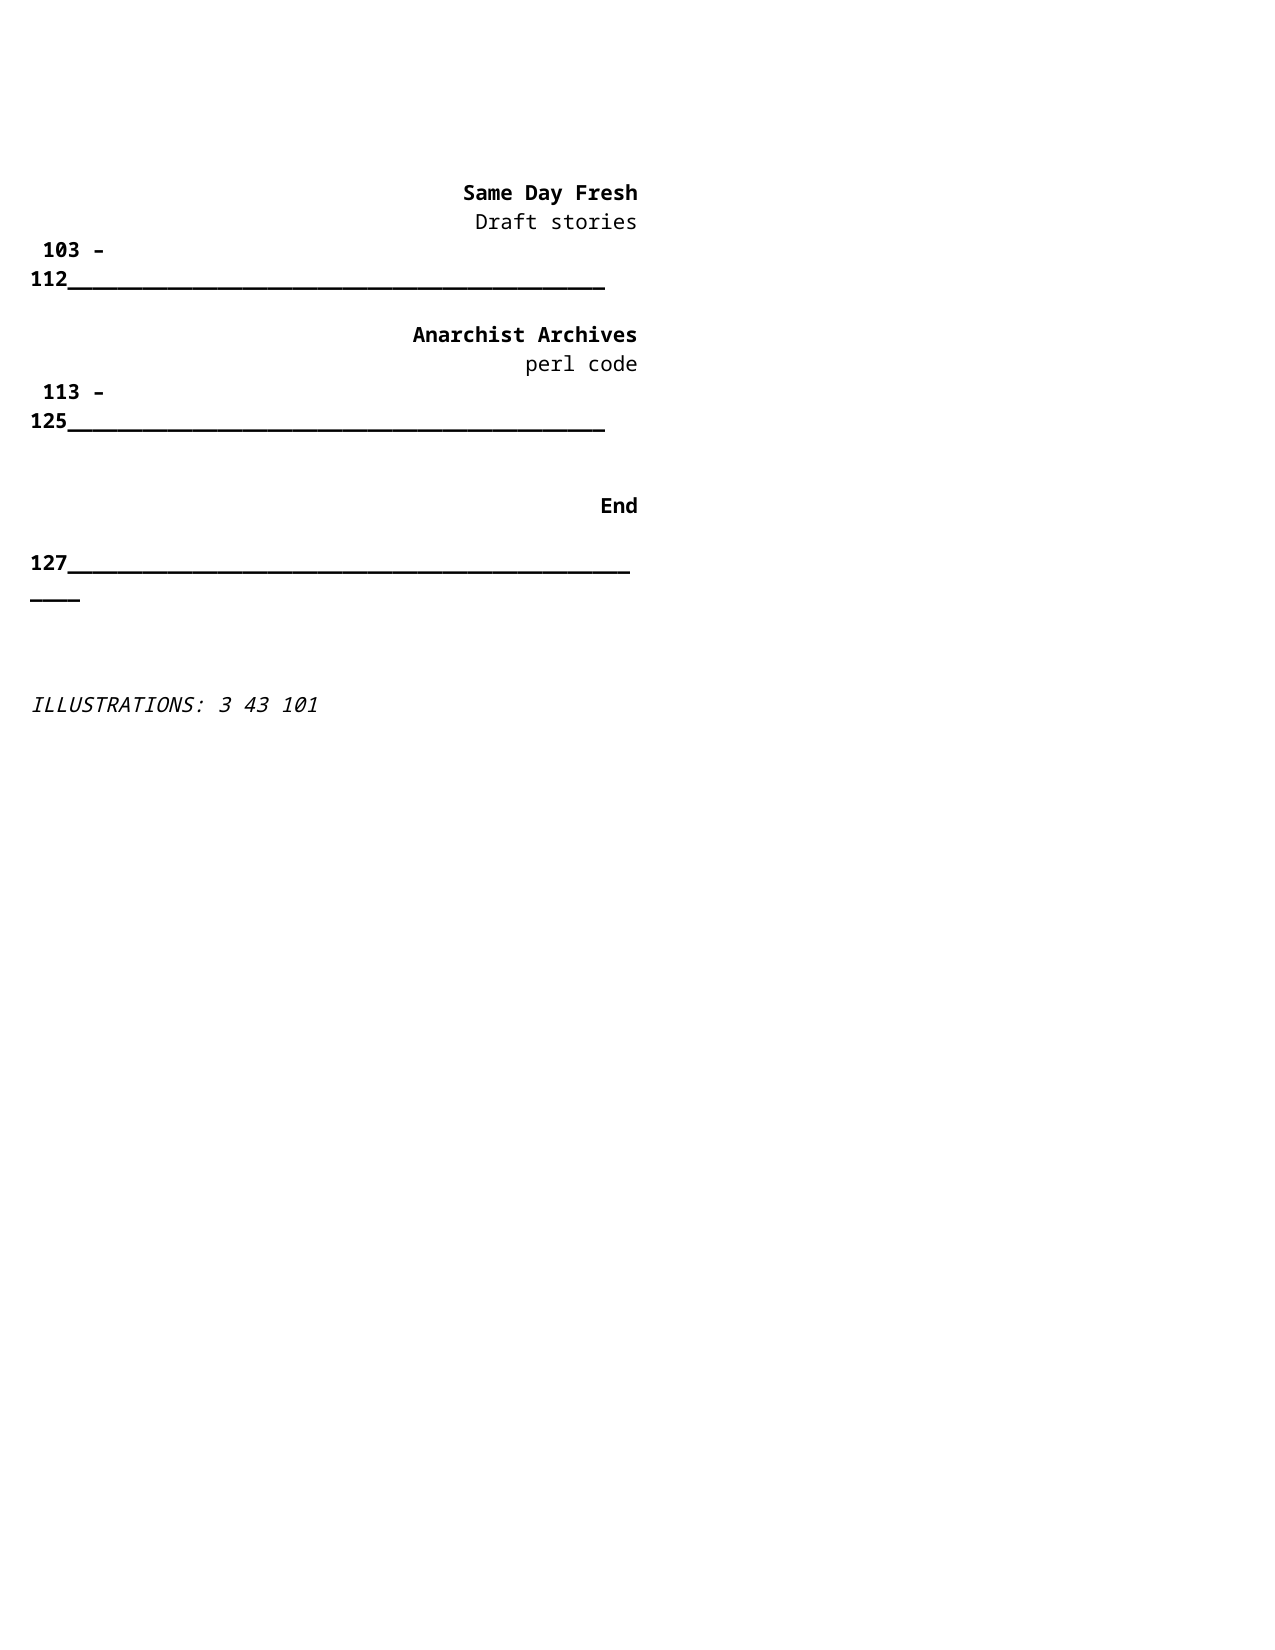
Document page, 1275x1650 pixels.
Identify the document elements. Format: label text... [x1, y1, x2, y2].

text ILLUSTRATIONS: 3 43 101 [30, 690, 637, 719]
text 103 – 112___________________________________________ [30, 235, 637, 292]
text Same Day Fresh [30, 178, 637, 207]
text End [30, 491, 637, 520]
text perl code [30, 349, 637, 377]
text Draft stories [30, 207, 637, 235]
text Anarchist Archives [30, 321, 637, 349]
text 113 – 125___________________________________________ [30, 377, 637, 434]
text 127_________________________________________________ [30, 520, 637, 605]
